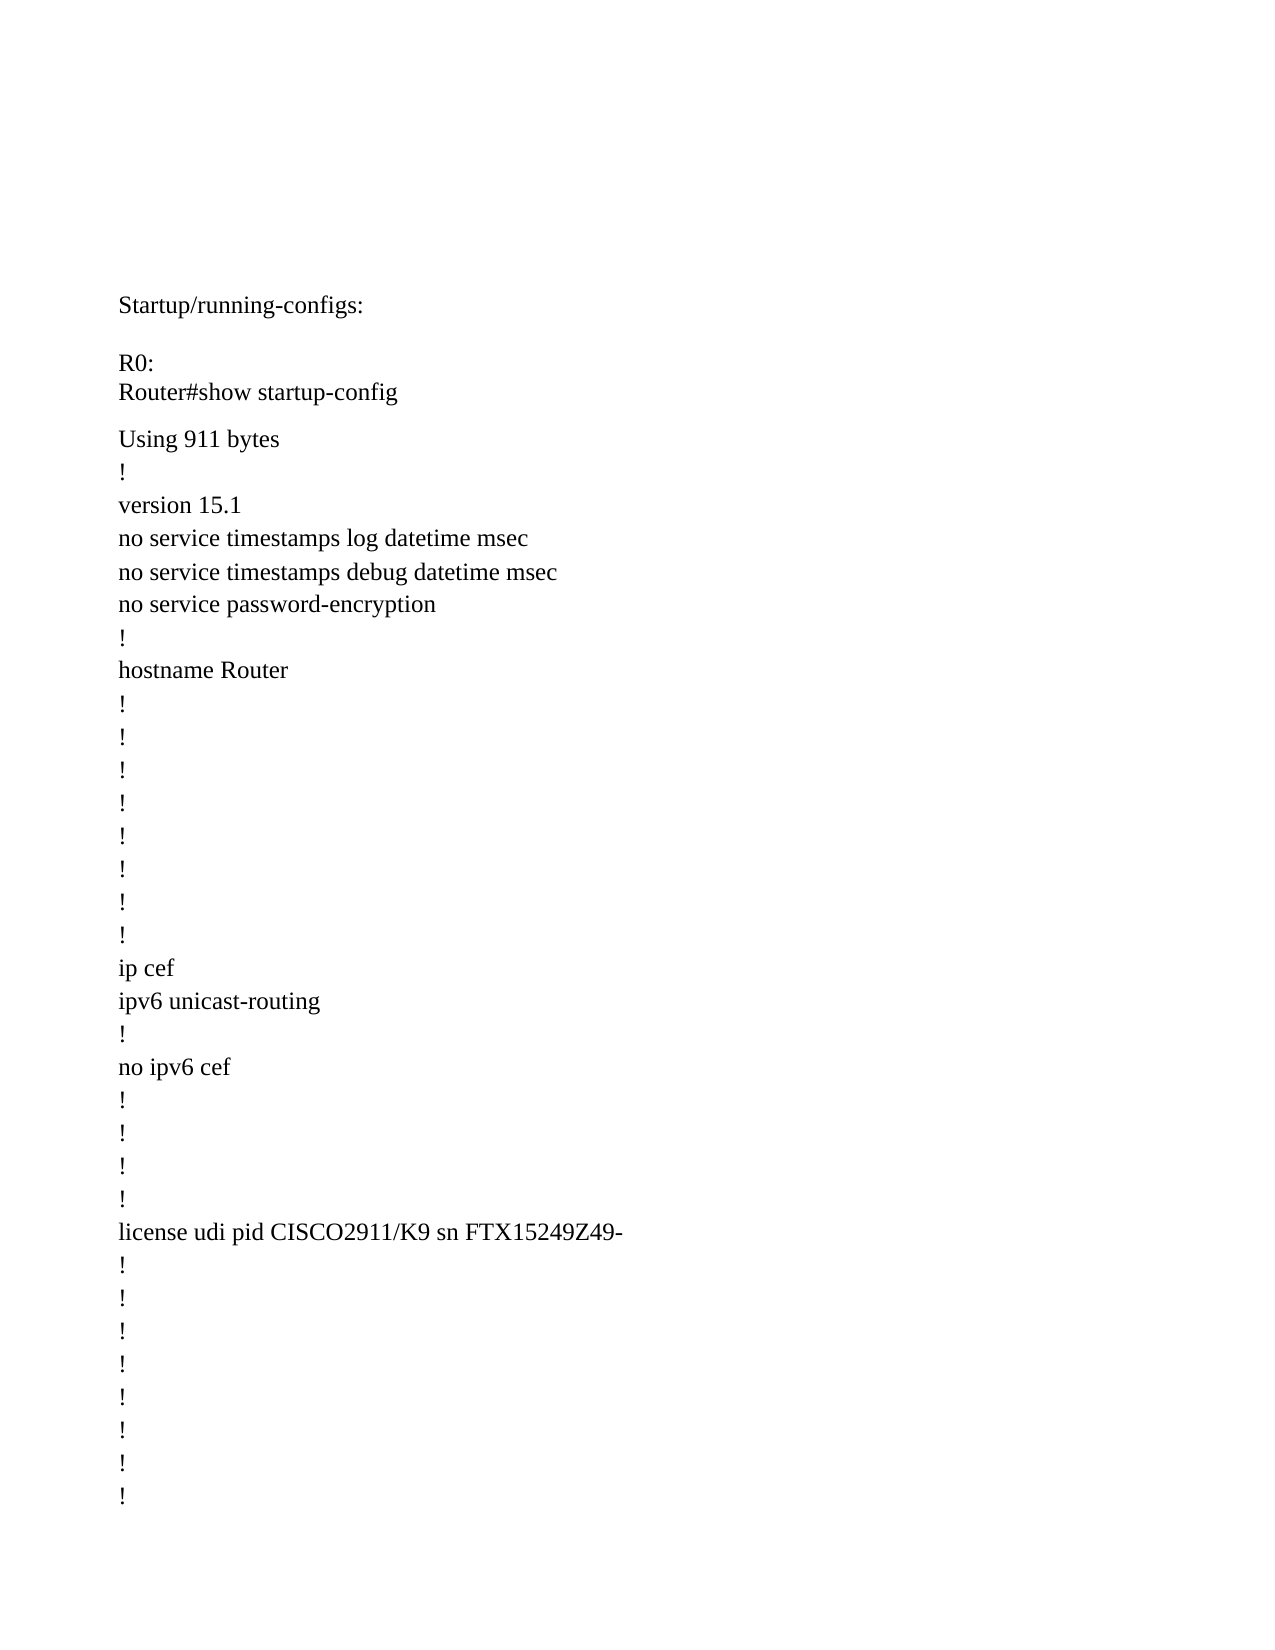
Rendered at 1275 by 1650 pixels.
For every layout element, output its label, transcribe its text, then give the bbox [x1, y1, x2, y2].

text no service password-encryption [118, 589, 1157, 618]
text ! [118, 1085, 1157, 1114]
text ! [118, 887, 1157, 916]
text ip cef [118, 953, 1157, 982]
text ! [118, 1184, 1157, 1213]
text hostname Router [118, 656, 1157, 684]
text ! [118, 1481, 1157, 1510]
text ! [118, 755, 1157, 783]
text ! [118, 854, 1157, 882]
text ! [118, 1250, 1157, 1279]
text ! [118, 821, 1157, 849]
text ! [118, 1349, 1157, 1378]
text ! [118, 788, 1157, 816]
text ! [118, 1151, 1157, 1180]
text Using 911 bytes [118, 424, 1157, 453]
text ! [118, 722, 1157, 750]
text Router#show startup-config [118, 377, 1157, 406]
text ! [118, 1283, 1157, 1312]
text ! [118, 623, 1157, 651]
text ! [118, 689, 1157, 717]
text ! [118, 1019, 1157, 1048]
text ! [118, 1316, 1157, 1345]
text ! [118, 920, 1157, 948]
text ! [118, 1118, 1157, 1147]
text ! [118, 457, 1157, 486]
text ! [118, 1415, 1157, 1444]
text no ipv6 cef [118, 1052, 1157, 1081]
text no service timestamps debug datetime msec [118, 557, 1157, 585]
text license udi pid CISCO2911/K9 sn FTX15249Z49- [118, 1217, 1157, 1246]
text ! [118, 1448, 1157, 1477]
text ipv6 unicast-routing [118, 986, 1157, 1014]
text Startup/running-configs: R0: [118, 291, 1157, 377]
text ! [118, 1382, 1157, 1411]
text version 15.1 [118, 491, 1157, 519]
text no service timestamps log datetime msec [118, 523, 1157, 552]
